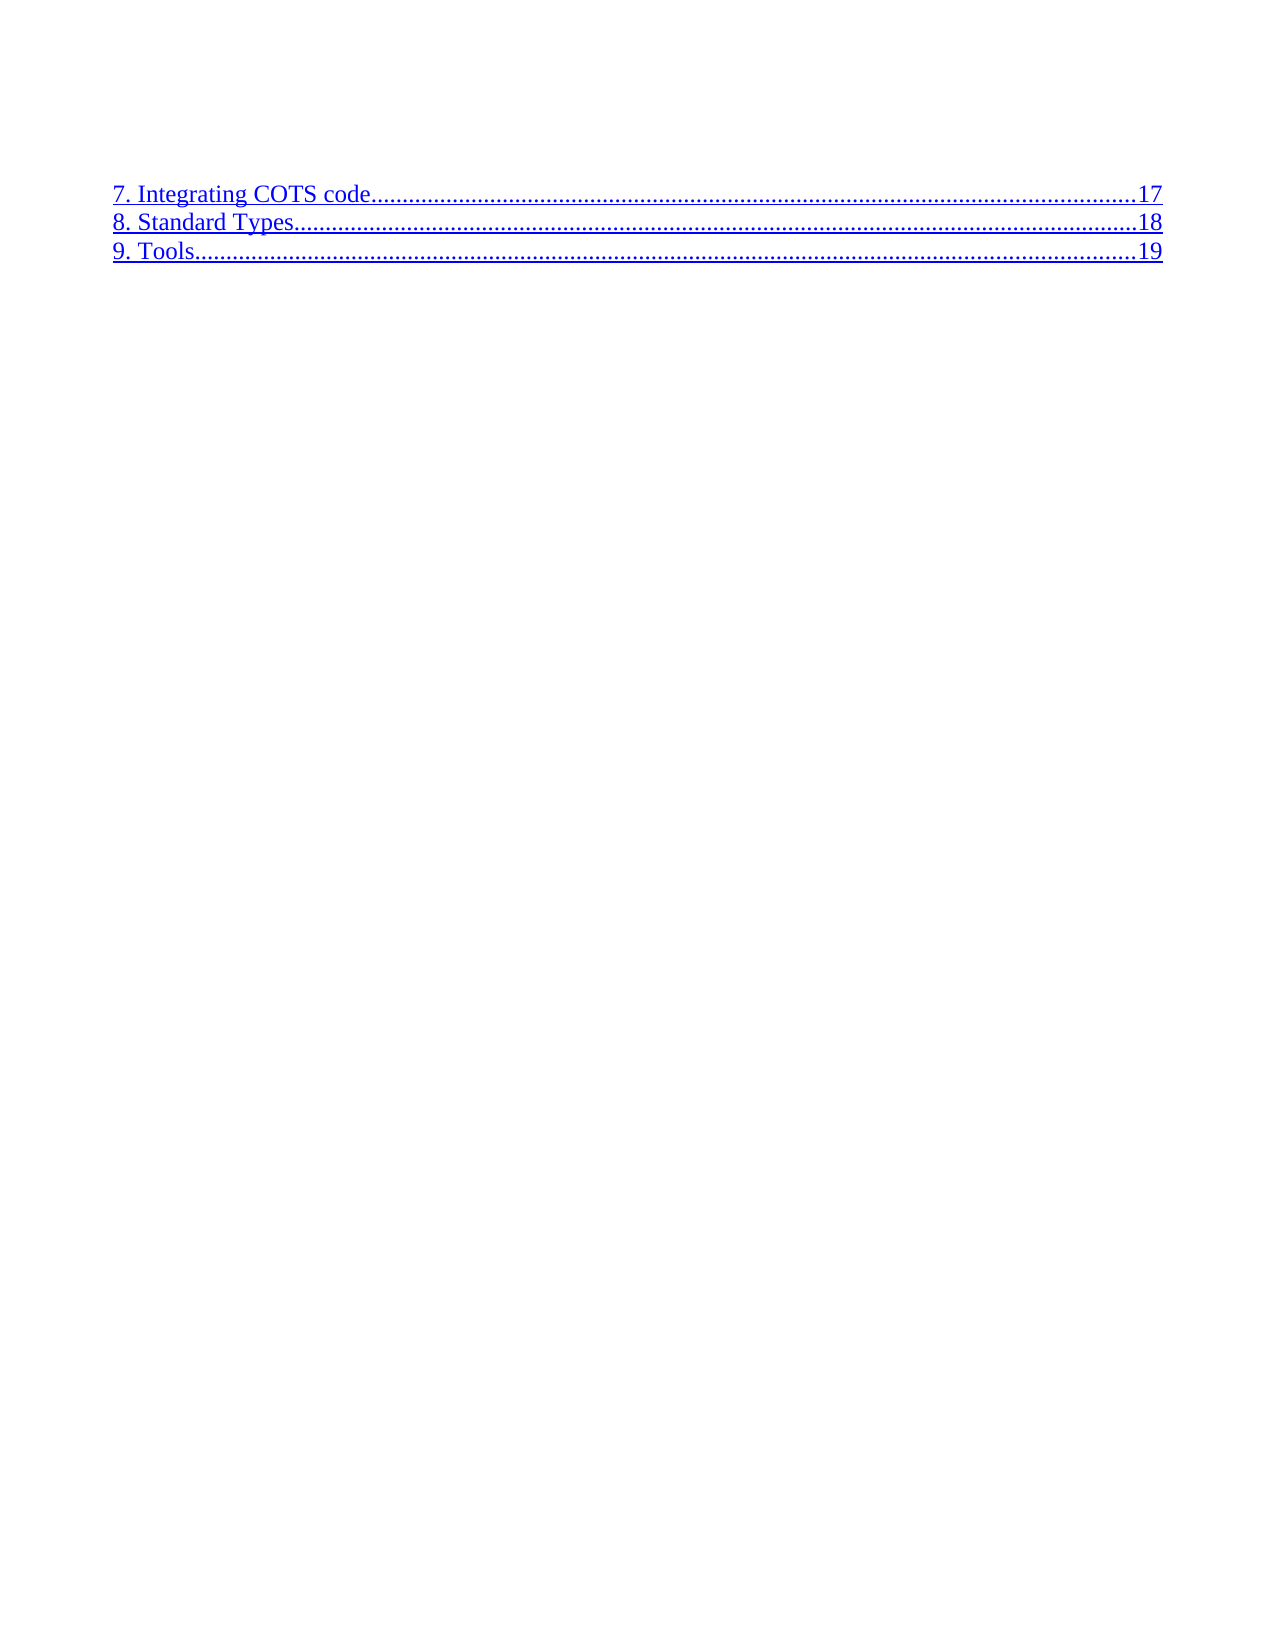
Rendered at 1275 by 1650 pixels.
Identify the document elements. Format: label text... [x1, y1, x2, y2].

text 9. Tools 19 [112, 236, 1162, 261]
text 8. Standard Types 18 [112, 207, 1162, 232]
text 7. Integrating COTS code 17 [112, 179, 1162, 204]
